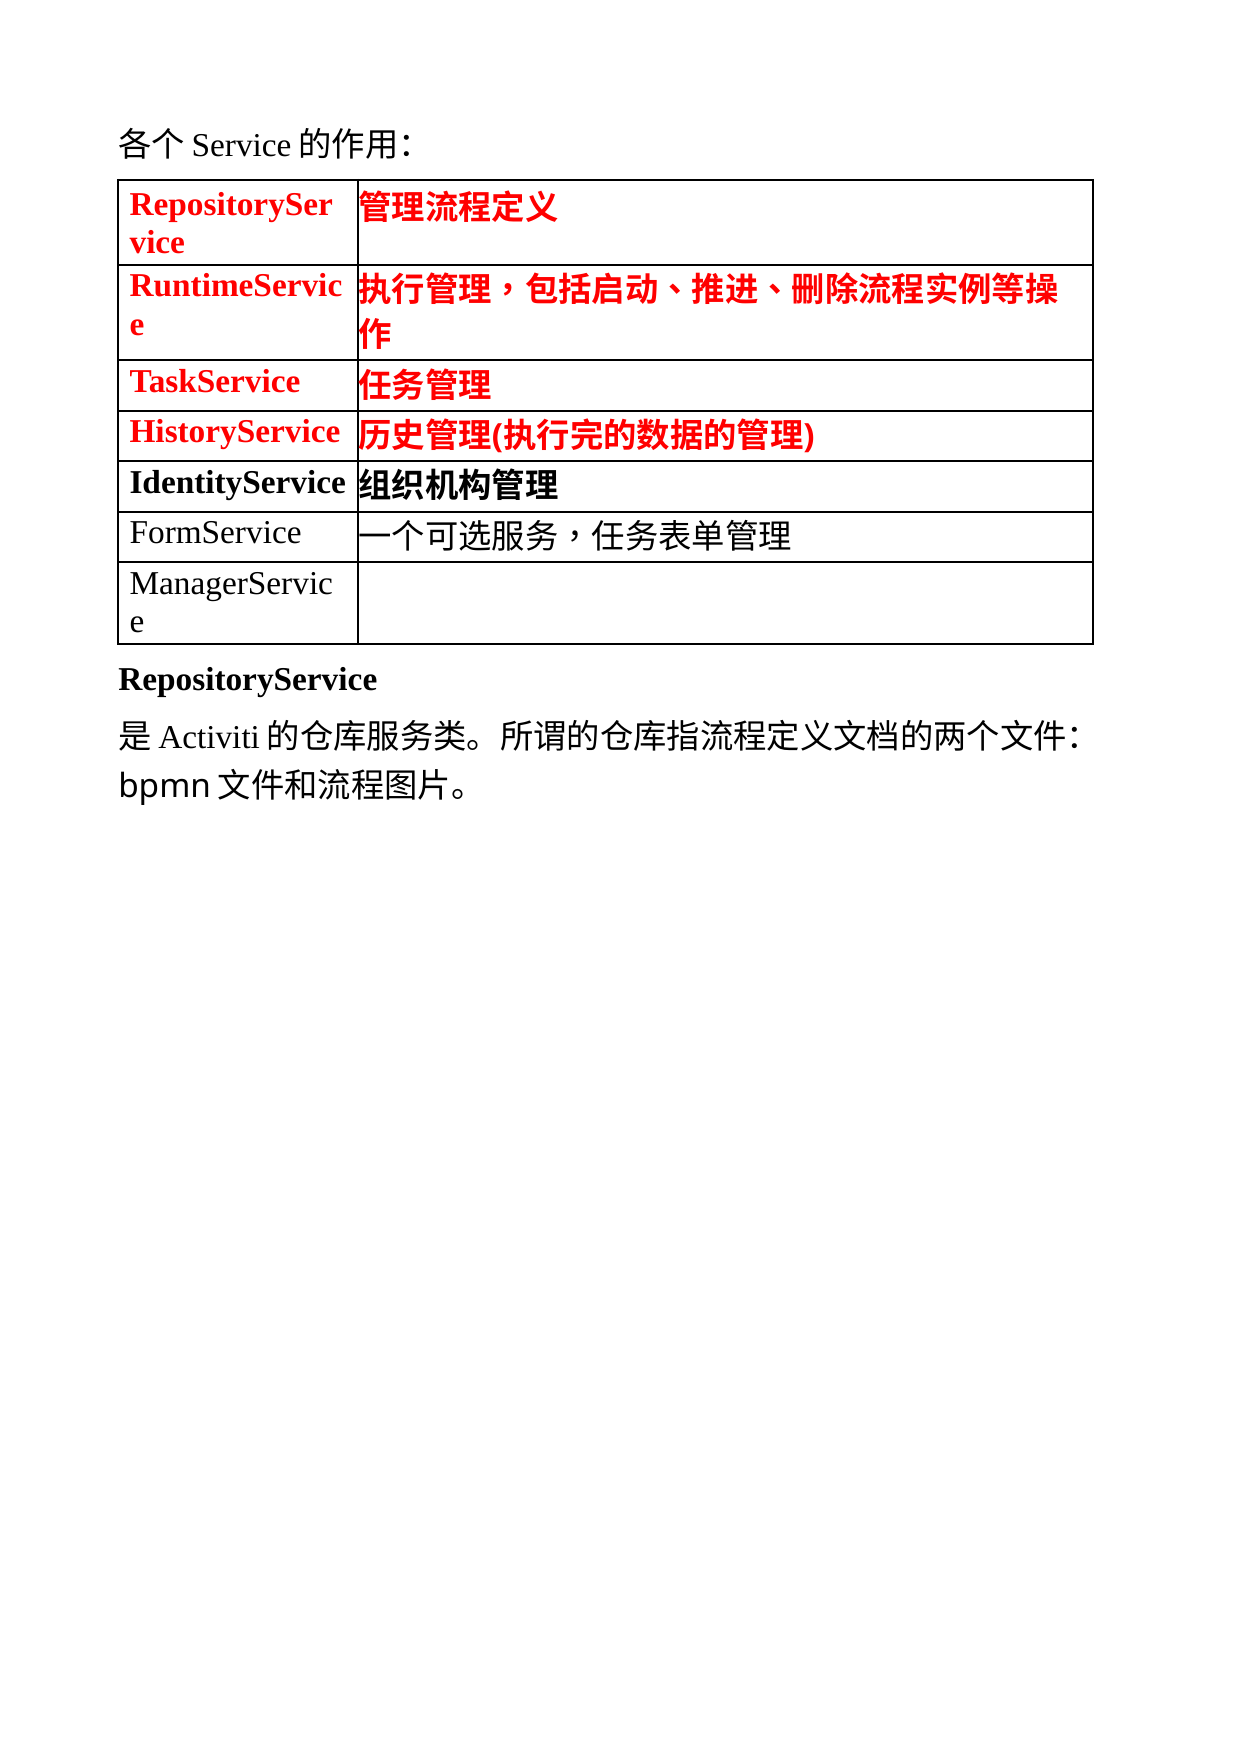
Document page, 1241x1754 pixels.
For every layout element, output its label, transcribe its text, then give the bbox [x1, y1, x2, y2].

text 各个Service的作用： [118, 118, 1122, 166]
table_cell TaskService [119, 361, 357, 410]
table_cell HistoryService [119, 412, 357, 460]
table_cell 组织机构管理 [359, 462, 1092, 511]
table_cell 执行管理，包括启动、推进、删除流程实例等操作 [359, 266, 1092, 359]
table_cell FormService [119, 513, 357, 561]
table_cell 历史管理(执行完的数据的管理) [359, 412, 1092, 460]
table_cell 任务管理 [359, 361, 1092, 410]
table_cell IdentityService [119, 462, 357, 511]
table_cell ManagerService [119, 563, 357, 643]
table_cell 一个可选服务，任务表单管理 [359, 513, 1092, 561]
table_cell RuntimeService [119, 266, 357, 359]
table_header 管理流程定义 [359, 181, 1092, 263]
table_header RepositoryService [119, 181, 357, 263]
text 是Activiti的仓库服务类。所谓的仓库指流程定义文档的两个文件：bpmn文件和流程图片。 [118, 710, 1122, 807]
table_cell [359, 563, 1092, 643]
subtitle RepositoryService [118, 659, 1122, 698]
